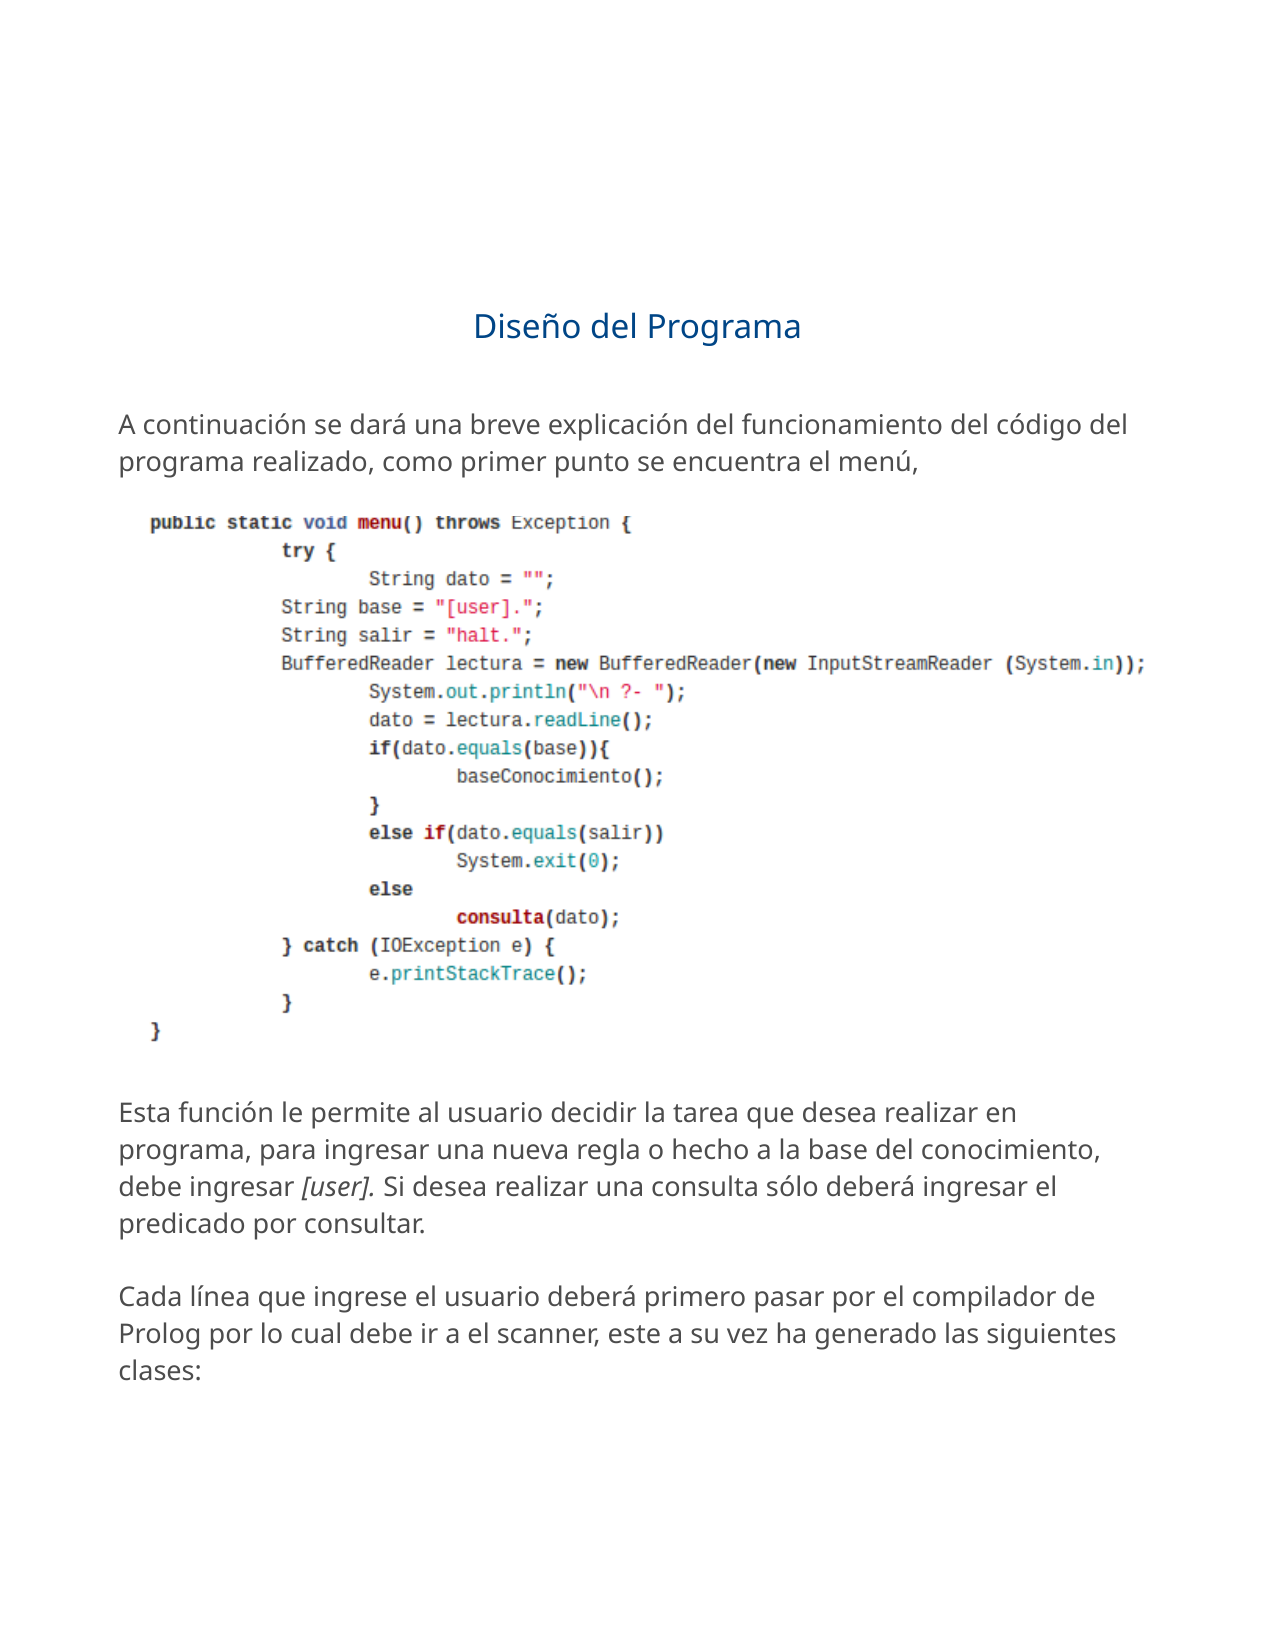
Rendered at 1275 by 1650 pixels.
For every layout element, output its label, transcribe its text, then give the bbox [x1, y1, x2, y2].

text Cada línea que ingrese el usuario deberá primero pasar por el compilador de Prolog por lo cual debe ir a el scanner, este a su vez ha generado las siguientes clases: [118, 1278, 1157, 1388]
text Diseño del Programa [118, 302, 1157, 348]
text A continuación se dará una breve explicación del funcionamiento del código del programa realizado, como primer punto se encuentra el menú, [118, 405, 1157, 479]
picture [119, 516, 1156, 1057]
text Esta función le permite al usuario decidir la tarea que desea realizar en programa, para ingresar una nueva regla o hecho a la base del conocimiento, debe ingresar [user]. Si desea realizar una consulta sólo deberá ingresar el predicado por consultar. [118, 1093, 1157, 1241]
